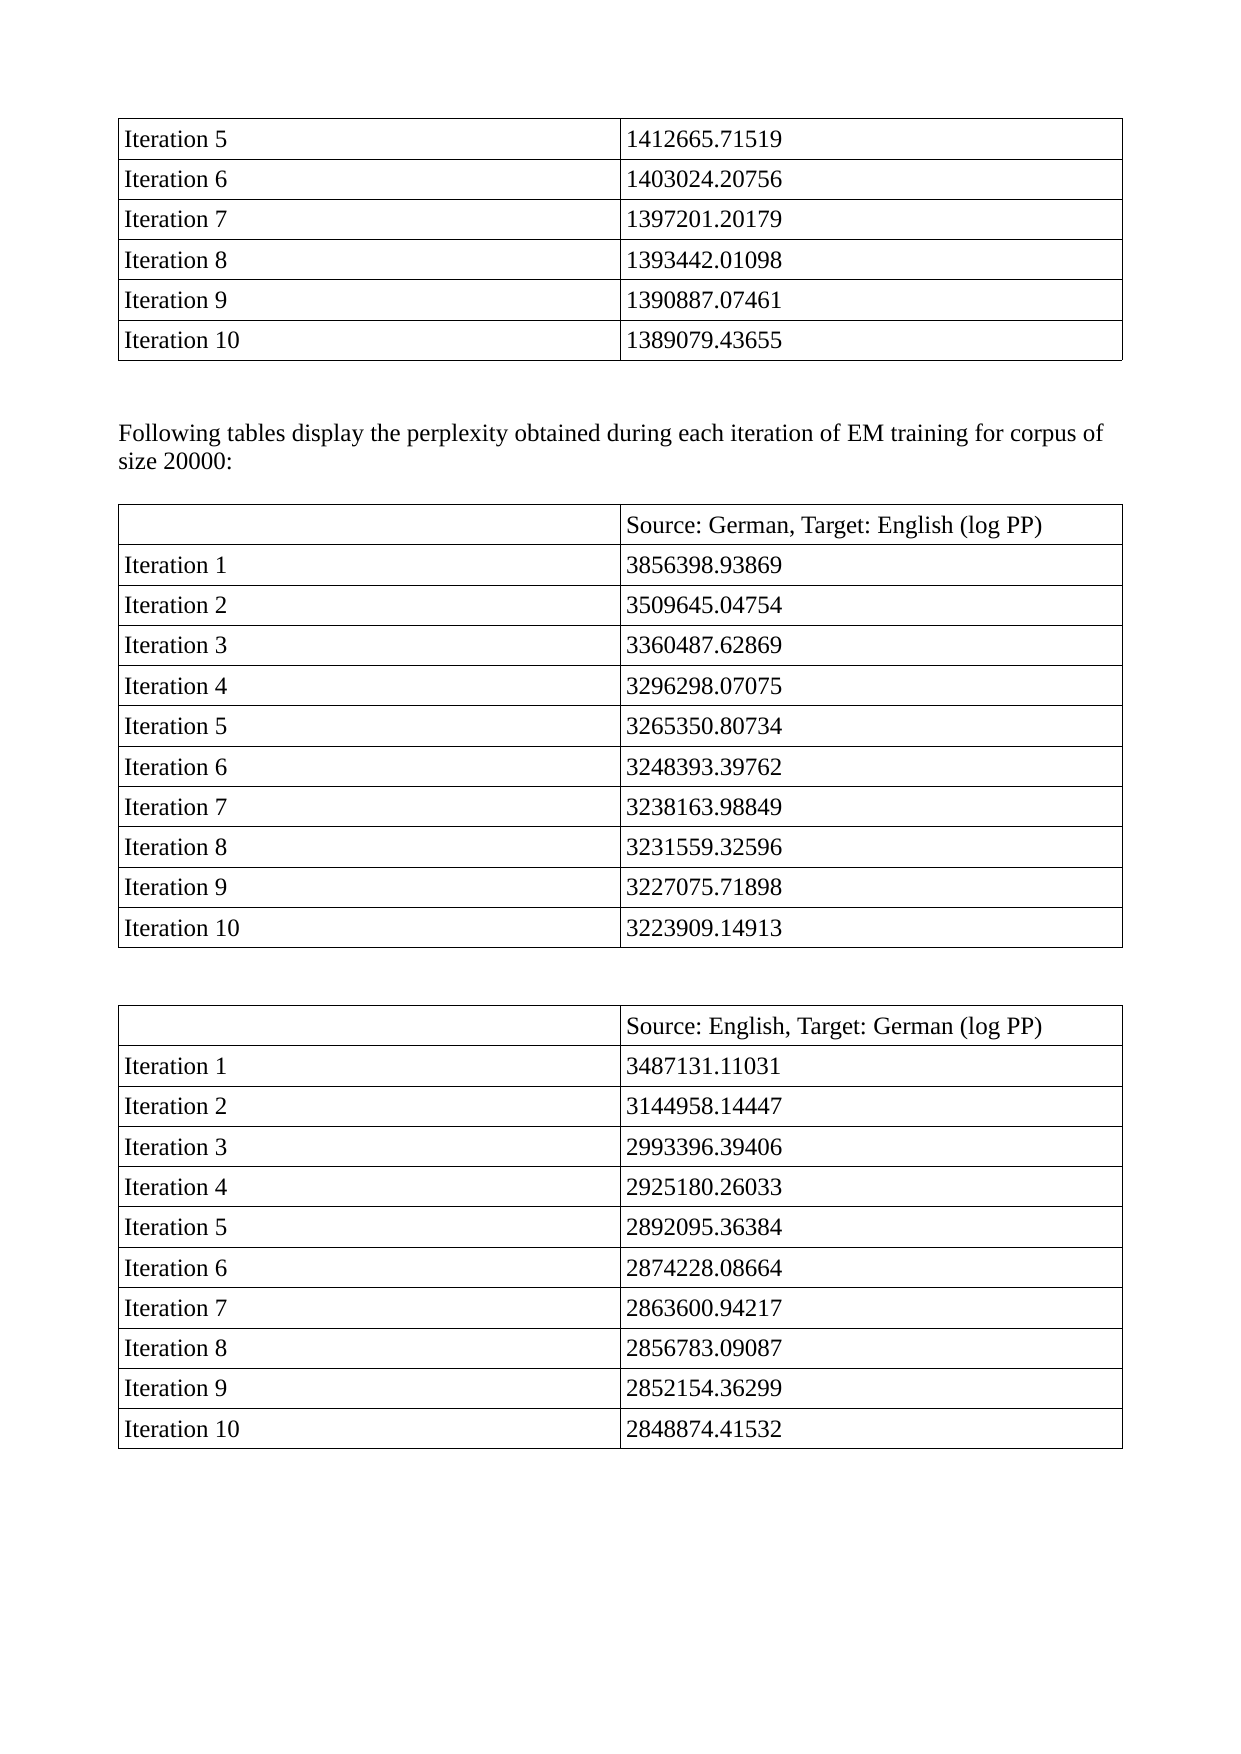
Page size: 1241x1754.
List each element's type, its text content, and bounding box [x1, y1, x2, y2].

table_cell Iteration 7 [119, 787, 620, 826]
table_cell 2993396.39406 [621, 1127, 1122, 1166]
table_cell Iteration 7 [119, 200, 620, 239]
table_cell 3487131.11031 [621, 1046, 1122, 1086]
table_cell Iteration 8 [119, 827, 620, 867]
table_cell Iteration 2 [119, 1087, 620, 1126]
table_cell Iteration 9 [119, 1369, 620, 1408]
table_cell 2892095.36384 [621, 1207, 1122, 1247]
table_cell 1403024.20756 [621, 160, 1122, 199]
table_cell Iteration 6 [119, 747, 620, 786]
table_cell 3360487.62869 [621, 626, 1122, 665]
table_header [119, 505, 620, 544]
table_cell 2848874.41532 [621, 1409, 1122, 1448]
table_cell Iteration 10 [119, 908, 620, 947]
table_cell 1412665.71519 [621, 119, 1122, 158]
table_cell 1389079.43655 [621, 321, 1122, 360]
table_cell Iteration 5 [119, 1207, 620, 1247]
table_cell Iteration 10 [119, 321, 620, 360]
table_cell 3856398.93869 [621, 545, 1122, 584]
table_cell Iteration 1 [119, 545, 620, 584]
table_header [119, 1006, 620, 1045]
table_cell Iteration 9 [119, 868, 620, 907]
table_cell 2863600.94217 [621, 1288, 1122, 1327]
table_cell 1393442.01098 [621, 240, 1122, 279]
table_header Source: English, Target: German (log PP) [621, 1006, 1122, 1045]
table_cell Iteration 3 [119, 1127, 620, 1166]
table_cell Iteration 3 [119, 626, 620, 665]
table_cell 3231559.32596 [621, 827, 1122, 867]
table_cell Iteration 1 [119, 1046, 620, 1086]
table_cell 3144958.14447 [621, 1087, 1122, 1126]
table_cell 1397201.20179 [621, 200, 1122, 239]
table_cell Iteration 6 [119, 160, 620, 199]
table_cell 3509645.04754 [621, 586, 1122, 625]
table_cell 2925180.26033 [621, 1167, 1122, 1206]
table_cell 3227075.71898 [621, 868, 1122, 907]
text Following tables display the perplexity obtained during each iteration of EM training for corpus of size 20000: [118, 418, 1122, 475]
table_cell 3296298.07075 [621, 666, 1122, 705]
table_header Source: German, Target: English (log PP) [621, 505, 1122, 544]
table_cell Iteration 5 [119, 119, 620, 158]
table_cell Iteration 9 [119, 280, 620, 320]
table_cell 2874228.08664 [621, 1248, 1122, 1287]
table_cell Iteration 8 [119, 240, 620, 279]
table_cell 2856783.09087 [621, 1329, 1122, 1368]
table_cell 1390887.07461 [621, 280, 1122, 320]
table_cell Iteration 2 [119, 586, 620, 625]
table_cell 3223909.14913 [621, 908, 1122, 947]
table_cell 3238163.98849 [621, 787, 1122, 826]
table_cell Iteration 7 [119, 1288, 620, 1327]
table_cell 2852154.36299 [621, 1369, 1122, 1408]
table_cell Iteration 5 [119, 706, 620, 746]
table_cell Iteration 4 [119, 666, 620, 705]
table_cell Iteration 6 [119, 1248, 620, 1287]
table_cell Iteration 4 [119, 1167, 620, 1206]
table_cell Iteration 10 [119, 1409, 620, 1448]
table_cell 3248393.39762 [621, 747, 1122, 786]
table_cell 3265350.80734 [621, 706, 1122, 746]
table_cell Iteration 8 [119, 1329, 620, 1368]
